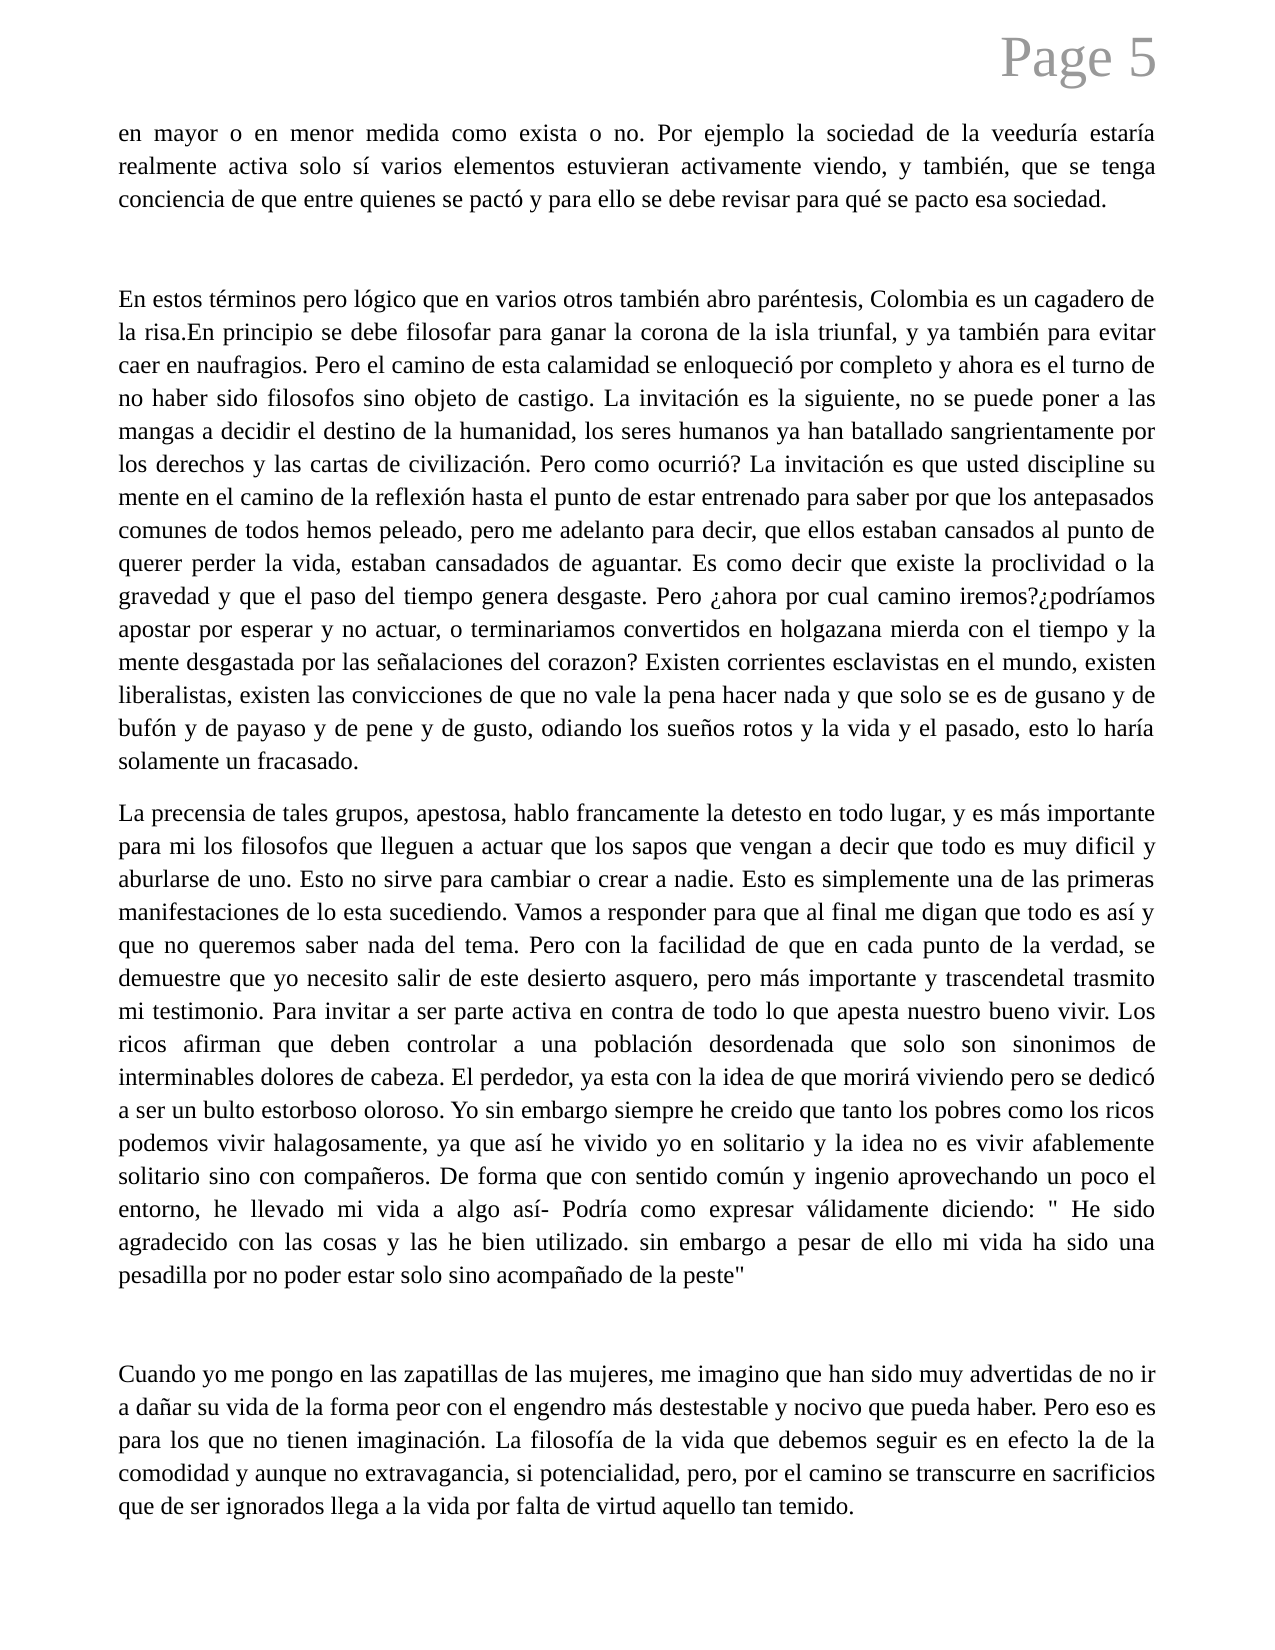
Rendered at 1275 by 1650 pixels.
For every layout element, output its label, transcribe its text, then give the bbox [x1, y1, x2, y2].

text en mayor o en menor medida como exista o no. Por ejemplo la sociedad de la veeduría estaría realmente activa solo sí varios elementos estuvieran activamente viendo, y también, que se tenga conciencia de que entre quienes se pactó y para ello se debe revisar para qué se pacto esa sociedad. [118, 118, 1157, 213]
text Cuando yo me pongo en las zapatillas de las mujeres, me imagino que han sido muy advertidas de no ir a dañar su vida de la forma peor con el engendro más destestable y nocivo que pueda haber. Pero eso es para los que no tienen imaginación. La filosofía de la vida que debemos seguir es en efecto la de la comodidad y aunque no extravagancia, si potencialidad, pero, por el camino se transcurre en sacrificios que de ser ignorados llega a la vida por falta de virtud aquello tan temido. [118, 1359, 1157, 1520]
text La precensia de tales grupos, apestosa, hablo francamente la detesto en todo lugar, y es más importante para mi los filosofos que lleguen a actuar que los sapos que vengan a decir que todo es muy dificil y aburlarse de uno. Esto no sirve para cambiar o crear a nadie. Esto es simplemente una de las primeras manifestaciones de lo esta sucediendo. Vamos a responder para que al final me digan que todo es así y que no queremos saber nada del tema. Pero con la facilidad de que en cada punto de la verdad, se demuestre que yo necesito salir de este desierto asquero, pero más importante y trascendetal trasmito mi testimonio. Para invitar a ser parte activa en contra de todo lo que apesta nuestro bueno vivir. Los ricos afirman que deben controlar a una población desordenada que solo son sinonimos de interminables dolores de cabeza. El perdedor, ya esta con la idea de que morirá viviendo pero se dedicó a ser un bulto estorboso oloroso. Yo sin embargo siempre he creido que tanto los pobres como los ricos podemos vivir halagosamente, ya que así he vivido yo en solitario y la idea no es vivir afablemente solitario sino con compañeros. De forma que con sentido común y ingenio aprovechando un poco el entorno, he llevado mi vida a algo así- Podría como expresar válidamente diciendo: " He sido agradecido con las cosas y las he bien utilizado. sin embargo a pesar de ello mi vida ha sido una pesadilla por no poder estar solo sino acompañado de la peste" [118, 798, 1157, 1289]
text En estos términos pero lógico que en varios otros también abro paréntesis, Colombia es un cagadero de la risa.En principio se debe filosofar para ganar la corona de la isla triunfal, y ya también para evitar caer en naufragios. Pero el camino de esta calamidad se enloqueció por completo y ahora es el turno de no haber sido filosofos sino objeto de castigo. La invitación es la siguiente, no se puede poner a las mangas a decidir el destino de la humanidad, los seres humanos ya han batallado sangrientamente por los derechos y las cartas de civilización. Pero como ocurrió? La invitación es que usted discipline su mente en el camino de la reflexión hasta el punto de estar entrenado para saber por que los antepasados comunes de todos hemos peleado, pero me adelanto para decir, que ellos estaban cansados al punto de querer perder la vida, estaban cansadados de aguantar. Es como decir que existe la proclividad o la gravedad y que el paso del tiempo genera desgaste. Pero ¿ahora por cual camino iremos?¿podríamos apostar por esperar y no actuar, o terminariamos convertidos en holgazana mierda con el tiempo y la mente desgastada por las señalaciones del corazon? Existen corrientes esclavistas en el mundo, existen liberalistas, existen las convicciones de que no vale la pena hacer nada y que solo se es de gusano y de bufón y de payaso y de pene y de gusto, odiando los sueños rotos y la vida y el pasado, esto lo haría solamente un fracasado. [118, 284, 1157, 775]
